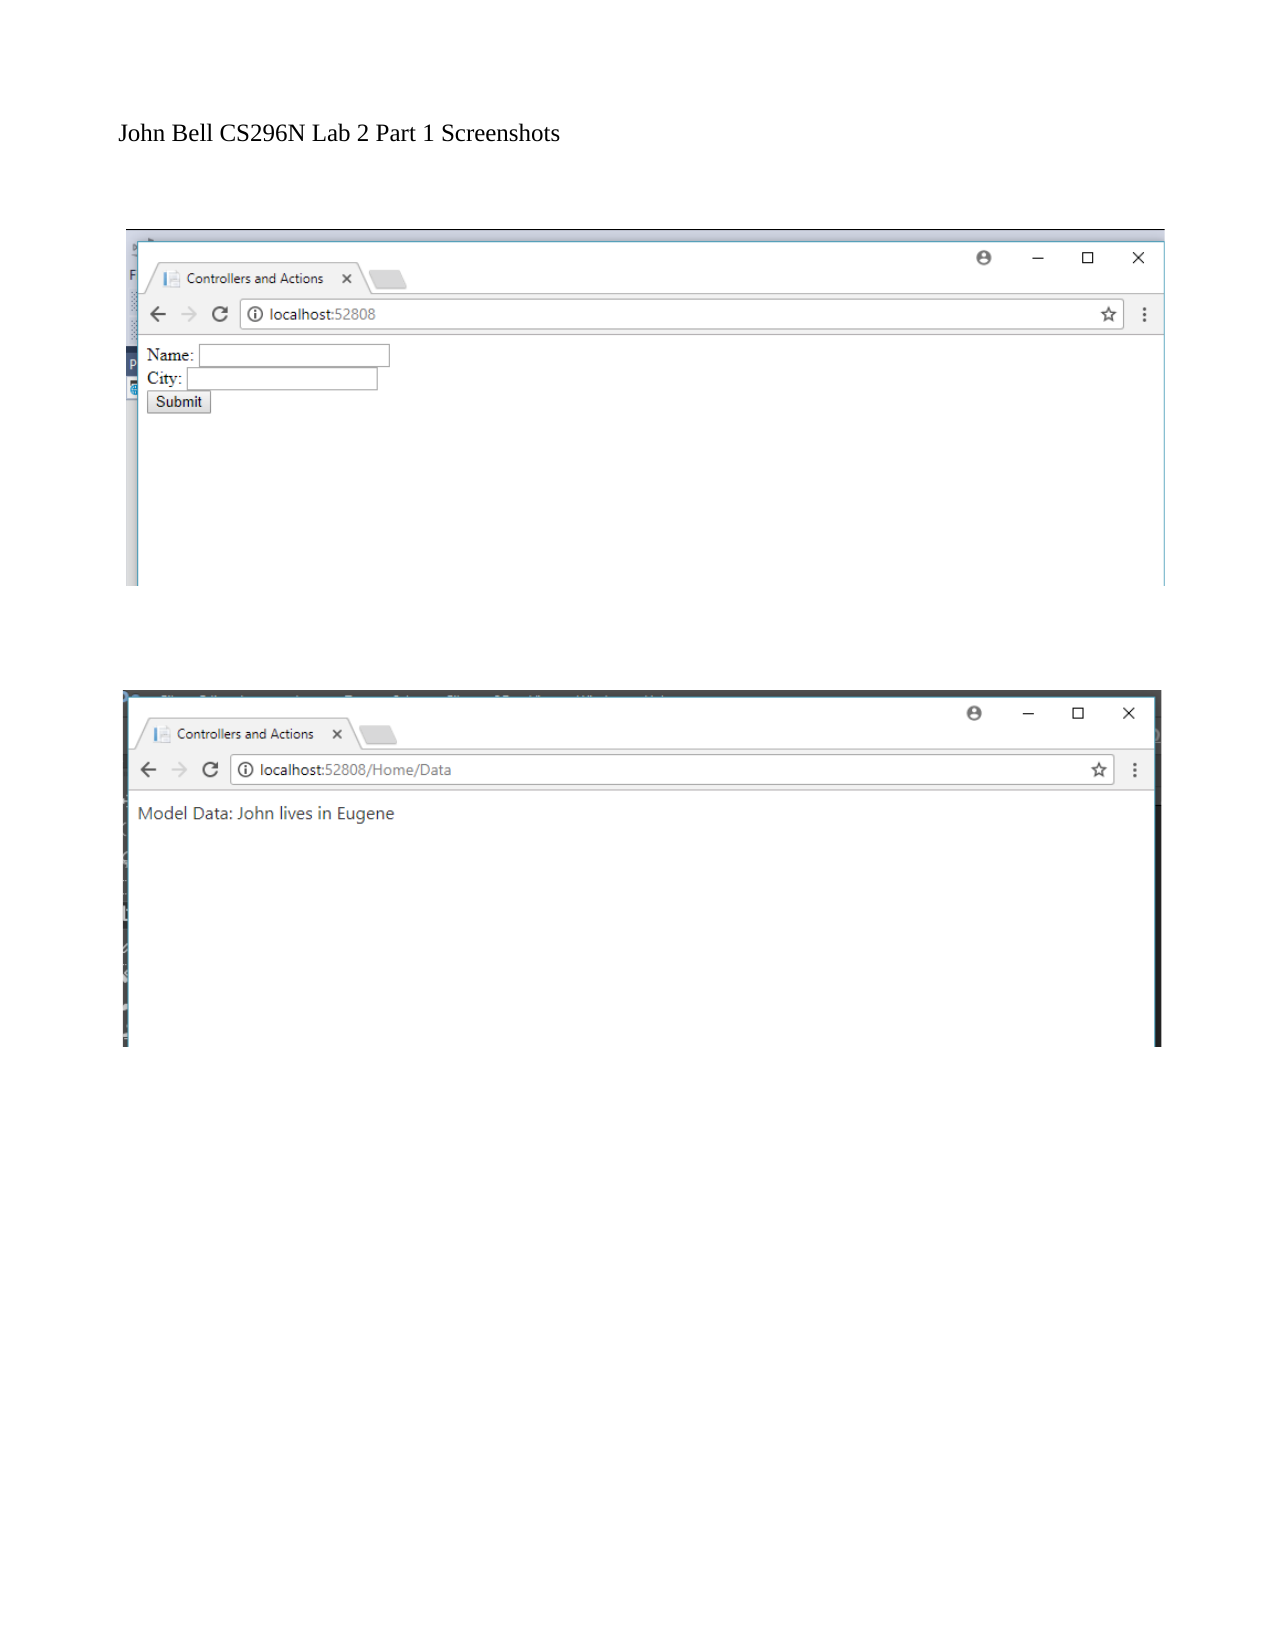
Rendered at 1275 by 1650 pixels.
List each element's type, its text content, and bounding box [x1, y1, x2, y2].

text John Bell CS296N Lab 2 Part 1 Screenshots [118, 118, 1157, 147]
picture [126, 229, 1165, 586]
picture [122, 690, 1162, 1047]
